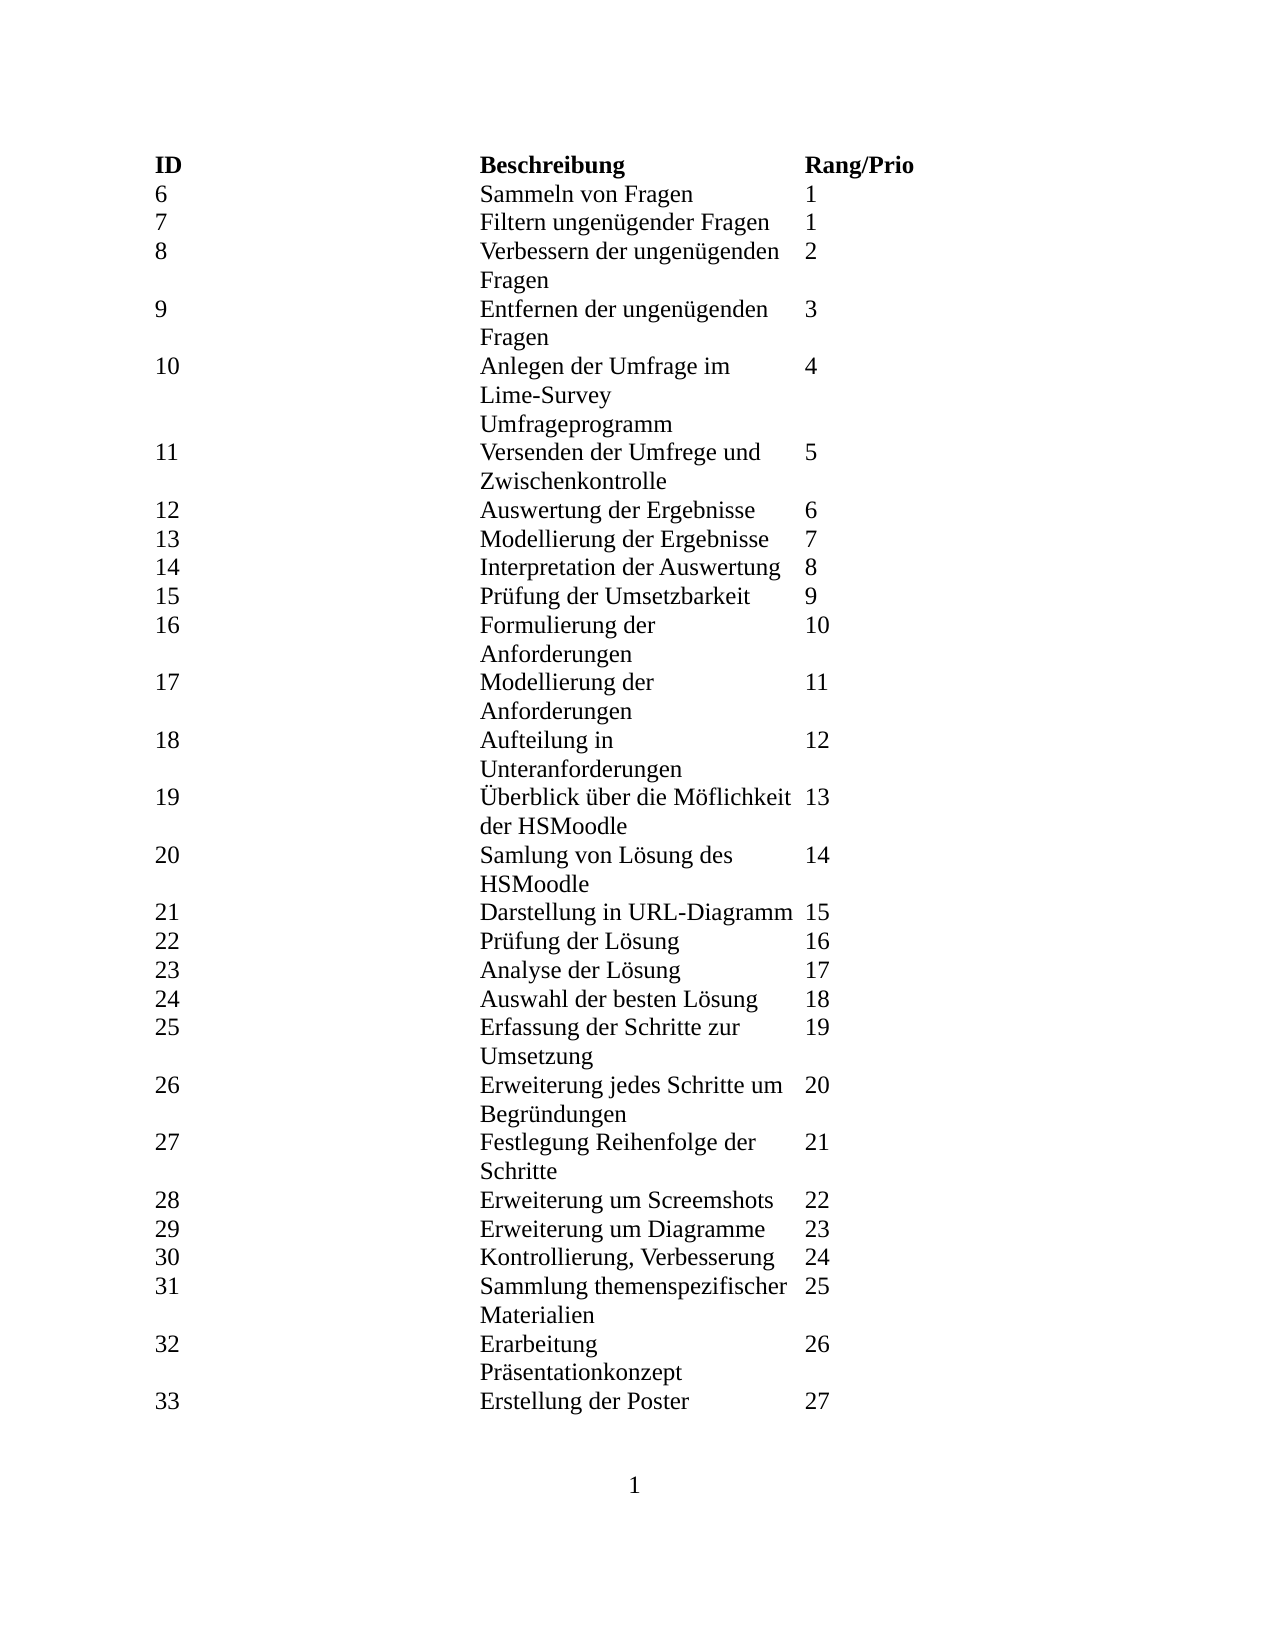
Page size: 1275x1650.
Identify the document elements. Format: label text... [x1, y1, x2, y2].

table_cell 12 [800, 725, 1125, 782]
table_cell 12 [150, 495, 475, 524]
table_cell Überblick über die Möflichkeit der HSMoodle [475, 783, 800, 840]
table_cell 14 [800, 840, 1125, 897]
table_cell Entfernen der ungenügenden Fragen [475, 294, 800, 351]
table_cell 17 [150, 668, 475, 725]
table_cell Anlegen der Umfrage im Lime-Survey Umfrageprogramm [475, 351, 800, 437]
table_cell Aufteilung in Unteranforderungen [475, 725, 800, 782]
table_cell Kontrollierung, Verbesserung [475, 1243, 800, 1271]
table_cell 24 [800, 1243, 1125, 1271]
table_cell Erweiterung jedes Schritte um Begründungen [475, 1070, 800, 1127]
table_cell 18 [800, 984, 1125, 1012]
table_cell Prüfung der Umsetzbarkeit [475, 581, 800, 610]
table_cell 23 [800, 1214, 1125, 1242]
table_cell Formulierung der Anforderungen [475, 610, 800, 667]
table_cell Samlung von Lösung des HSMoodle [475, 840, 800, 897]
table_cell Erarbeitung Präsentationkonzept [475, 1329, 800, 1386]
table_cell Sammeln von Fragen [475, 179, 800, 207]
table_cell Verbessern der ungenügenden Fragen [475, 236, 800, 294]
table_cell 16 [150, 610, 475, 667]
table_cell Erweiterung um Diagramme [475, 1214, 800, 1242]
table_cell 11 [800, 668, 1125, 725]
table_cell 4 [800, 351, 1125, 437]
table_cell Modellierung der Anforderungen [475, 668, 800, 725]
table_cell 23 [150, 955, 475, 984]
table_cell 9 [800, 581, 1125, 610]
table_cell 7 [800, 524, 1125, 552]
table_cell Interpretation der Auswertung [475, 553, 800, 581]
table_cell 13 [800, 783, 1125, 840]
table_cell 19 [800, 1013, 1125, 1070]
table_cell Darstellung in URL-Diagramm [475, 898, 800, 926]
table_header Beschreibung [475, 150, 800, 179]
table_cell 33 [150, 1386, 475, 1415]
table_cell 8 [150, 236, 475, 294]
table_cell Filtern ungenügender Fragen [475, 208, 800, 236]
table_cell 16 [800, 926, 1125, 955]
table_cell 18 [150, 725, 475, 782]
table_cell 7 [150, 208, 475, 236]
table_cell 10 [150, 351, 475, 437]
table_cell 22 [800, 1185, 1125, 1214]
table_cell 8 [800, 553, 1125, 581]
table_cell 6 [150, 179, 475, 207]
table_header ID [150, 150, 475, 179]
table_cell 24 [150, 984, 475, 1012]
table_cell Auswertung der Ergebnisse [475, 495, 800, 524]
table_cell Sammlung themenspezifischer Materialien [475, 1271, 800, 1329]
table_cell 22 [150, 926, 475, 955]
table_cell 15 [150, 581, 475, 610]
table_cell 14 [150, 553, 475, 581]
table_cell 26 [800, 1329, 1125, 1386]
table_cell 20 [150, 840, 475, 897]
table_cell 26 [150, 1070, 475, 1127]
table_cell Versenden der Umfrege und Zwischenkontrolle [475, 438, 800, 495]
table_cell 2 [800, 236, 1125, 294]
table_cell 13 [150, 524, 475, 552]
table_cell Analyse der Lösung [475, 955, 800, 984]
table_cell 21 [800, 1128, 1125, 1185]
table_cell 9 [150, 294, 475, 351]
table_cell Modellierung der Ergebnisse [475, 524, 800, 552]
table_cell 6 [800, 495, 1125, 524]
table_cell 28 [150, 1185, 475, 1214]
table_header Rang/Prio [800, 150, 1125, 179]
table_cell 29 [150, 1214, 475, 1242]
table_cell Prüfung der Lösung [475, 926, 800, 955]
table_cell 1 [800, 179, 1125, 207]
table_cell 3 [800, 294, 1125, 351]
table_cell 20 [800, 1070, 1125, 1127]
table_cell 25 [150, 1013, 475, 1070]
table_cell 30 [150, 1243, 475, 1271]
table_cell 11 [150, 438, 475, 495]
table_cell Erfassung der Schritte zur Umsetzung [475, 1013, 800, 1070]
table_cell 21 [150, 898, 475, 926]
table_cell 32 [150, 1329, 475, 1386]
table_cell 25 [800, 1271, 1125, 1329]
table_cell 15 [800, 898, 1125, 926]
table_cell Erweiterung um Screemshots [475, 1185, 800, 1214]
table_cell 31 [150, 1271, 475, 1329]
table_cell 5 [800, 438, 1125, 495]
table_cell 27 [800, 1386, 1125, 1415]
table_cell 27 [150, 1128, 475, 1185]
table_cell Auswahl der besten Lösung [475, 984, 800, 1012]
table_cell 19 [150, 783, 475, 840]
table_cell 10 [800, 610, 1125, 667]
table_cell Erstellung der Poster [475, 1386, 800, 1415]
table_cell Festlegung Reihenfolge der Schritte [475, 1128, 800, 1185]
table_cell 17 [800, 955, 1125, 984]
table_cell 1 [800, 208, 1125, 236]
